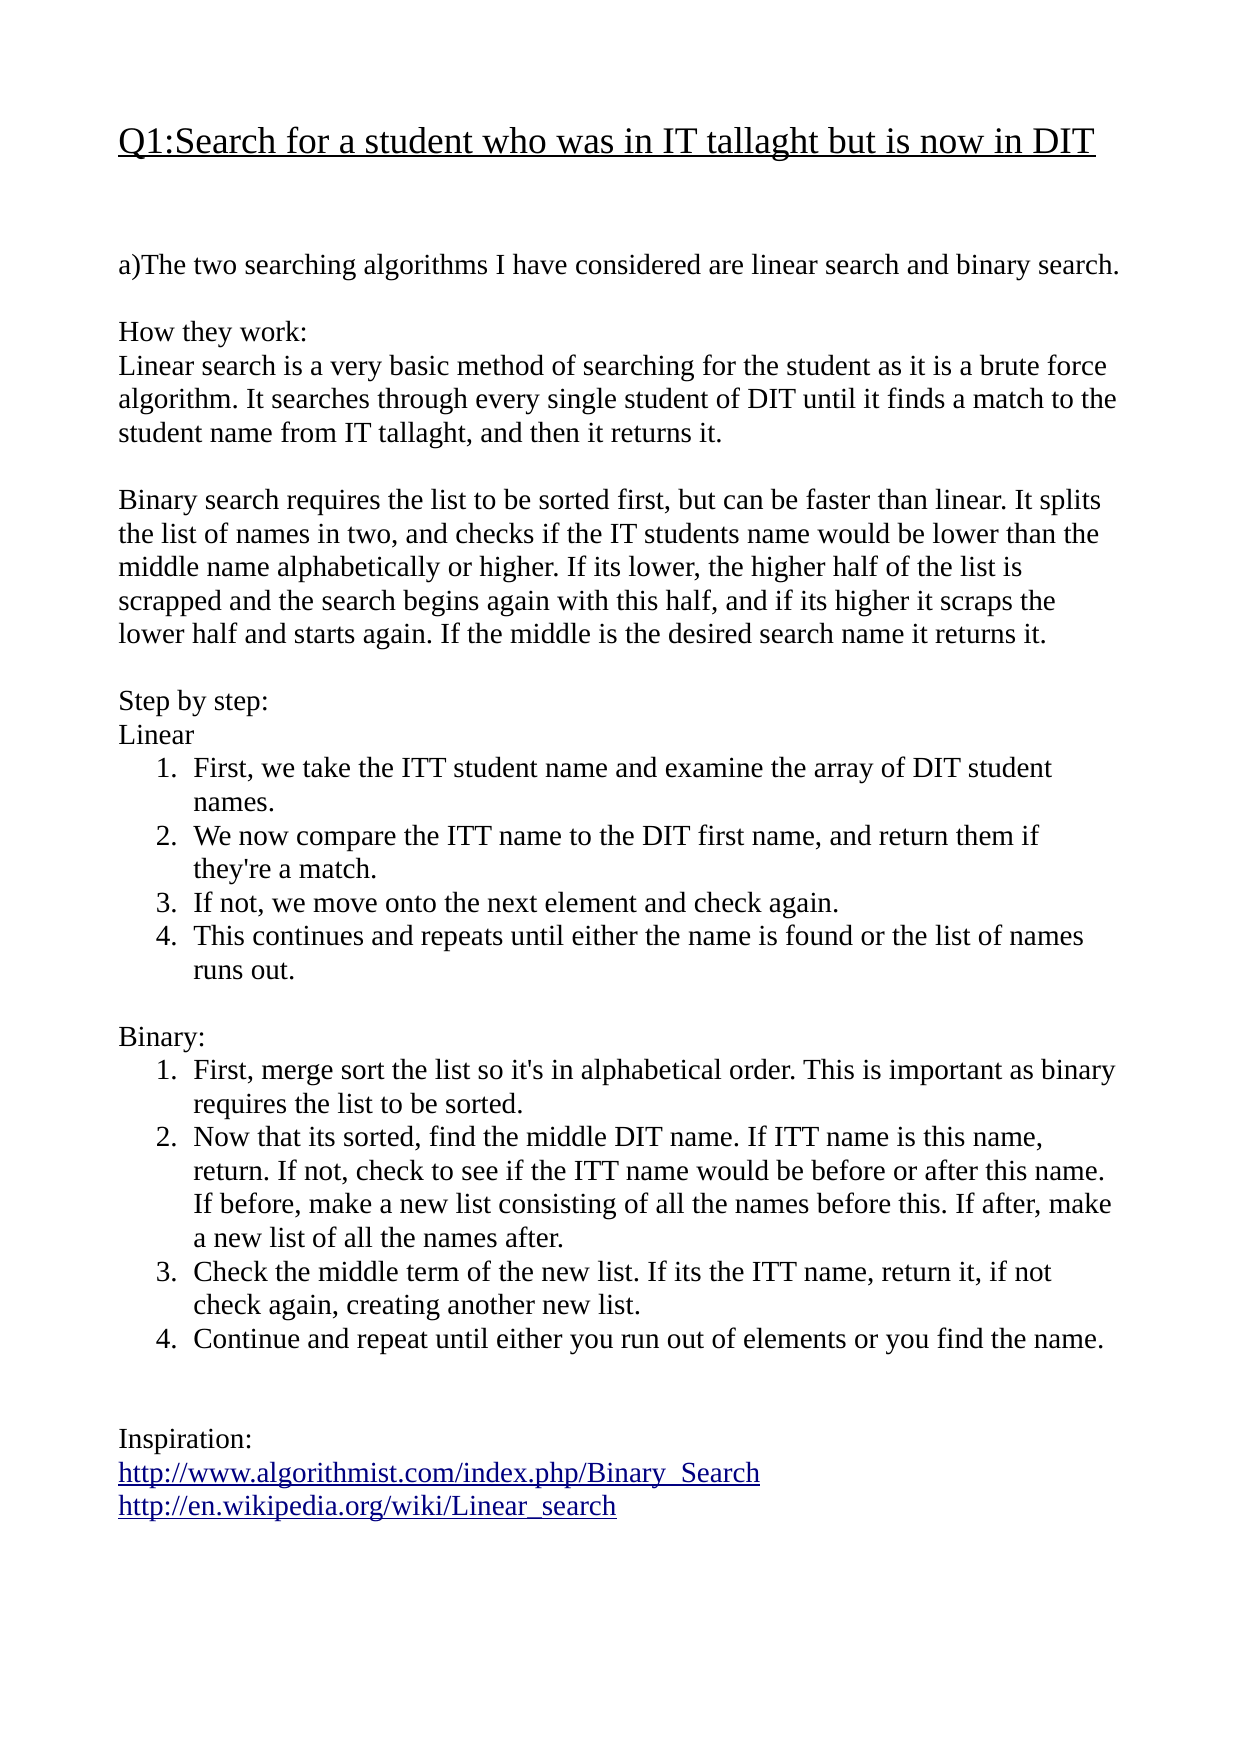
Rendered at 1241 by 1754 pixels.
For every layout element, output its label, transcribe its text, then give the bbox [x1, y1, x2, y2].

list Check the middle term of the new list. If its the ITT name, return it, if not check again, creating another new list. [156, 1254, 1122, 1321]
list First, we take the ITT student name and examine the array of DIT student names. [156, 751, 1122, 818]
text Linear [118, 717, 1122, 751]
text Binary: [118, 1019, 1122, 1052]
text Step by step: [118, 683, 1122, 717]
text http://en.wikipedia.org/wiki/Linear_search [118, 1488, 1122, 1522]
text How they work: [118, 314, 1122, 348]
list We now compare the ITT name to the DIT first name, and return them if they're a match. [156, 818, 1122, 885]
text Binary search requires the list to be sorted first, but can be faster than linear. It splits the list of names in two, and checks if the IT students name would be lower than the middle name alphabetically or higher. If its lower, the higher half of the list is scrapped and the search begins again with this half, and if its higher it scraps the lower half and starts again. If the middle is the desired search name it returns it. [118, 482, 1122, 650]
text Linear search is a very basic method of searching for the student as it is a brute force algorithm. It searches through every single student of DIT until it finds a match to the student name from IT tallaght, and then it returns it. [118, 348, 1122, 449]
list If not, we move onto the next element and check again. [156, 885, 1122, 918]
list This continues and repeats until either the name is found or the list of names runs out. [156, 918, 1122, 985]
list Now that its sorted, find the middle DIT name. If ITT name is this name, return. If not, check to see if the ITT name would be before or after this name. If before, make a new list consisting of all the names before this. If after, make a new list of all the names after. [156, 1119, 1122, 1254]
text http://www.algorithmist.com/index.php/Binary_Search [118, 1455, 1122, 1488]
text a)The two searching algorithms I have considered are linear search and binary search. [118, 247, 1122, 281]
list Continue and repeat until either you run out of elements or you find the name. [156, 1321, 1122, 1354]
list First, merge sort the list so it's in alphabetical order. This is important as binary requires the list to be sorted. [156, 1052, 1122, 1119]
text Q1:Search for a student who was in IT tallaght but is now in DIT [118, 118, 1122, 161]
text Inspiration: [118, 1421, 1122, 1455]
